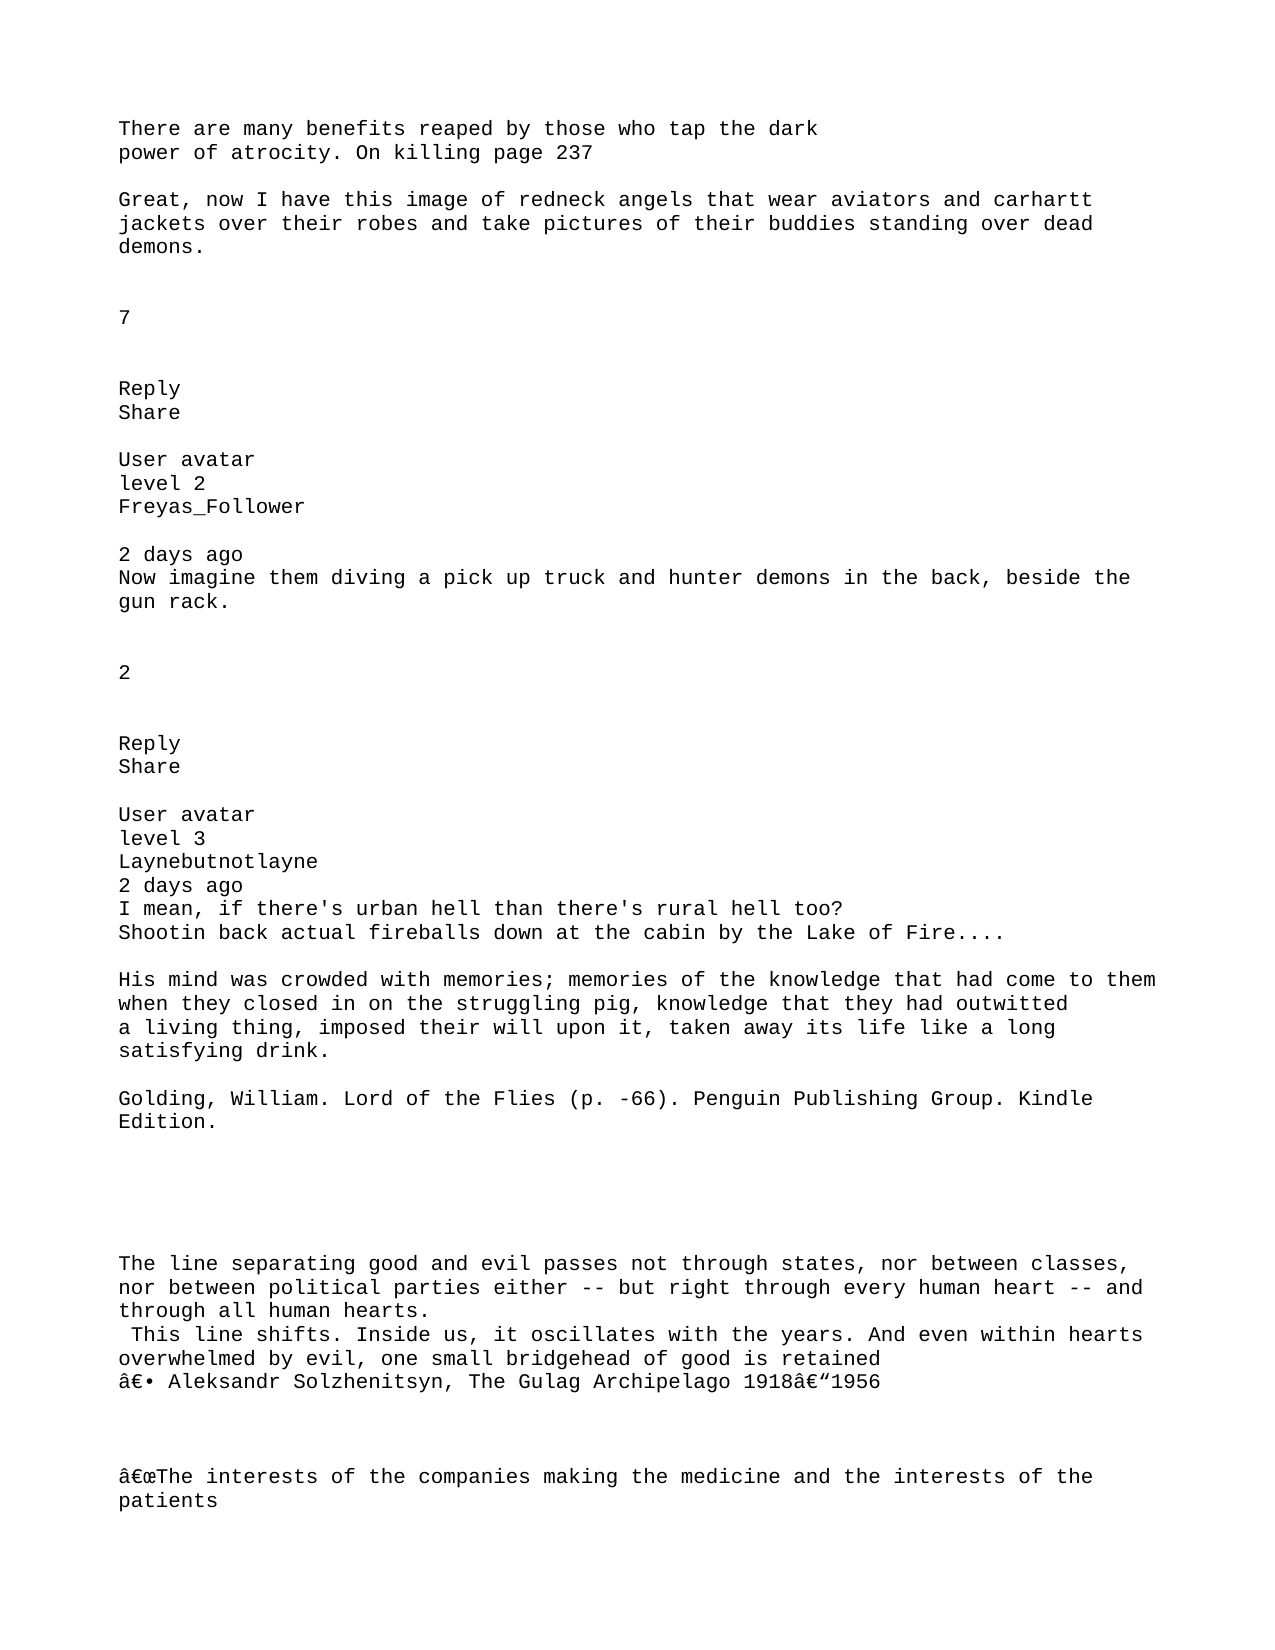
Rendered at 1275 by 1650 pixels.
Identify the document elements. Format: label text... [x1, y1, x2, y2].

text Great, now I have this image of redneck angels that wear aviators and carhartt jackets over their robes and take pictures of their buddies standing over dead demons. [118, 189, 1157, 260]
text power of atrocity. On killing page 237 [118, 142, 1157, 165]
text Freyas_Follower [118, 496, 1157, 520]
text I mean, if there's urban hell than there's rural hell too? [118, 898, 1157, 922]
text There are many benefits reaped by those who tap the dark [118, 118, 1157, 142]
text Share [118, 757, 1157, 780]
text Laynebutnotlayne [118, 851, 1157, 875]
text Golding, William. Lord of the Flies (p. -66). Penguin Publishing Group. Kindle Edition. [118, 1088, 1157, 1135]
text 2 days ago [118, 875, 1157, 898]
text This line shifts. Inside us, it oscillates with the years. And even within hearts overwhelmed by evil, one small bridgehead of good is retained [118, 1324, 1157, 1371]
text User avatar [118, 449, 1157, 473]
text â€œThe interests of the companies making the medicine and the interests of the patients [118, 1466, 1157, 1513]
text User avatar [118, 804, 1157, 827]
text His mind was crowded with memories; memories of the knowledge that had come to them [118, 969, 1157, 993]
text 2 [118, 662, 1157, 686]
text level 2 [118, 473, 1157, 496]
text a living thing, imposed their will upon it, taken away its life like a long satisfying drink. [118, 1017, 1157, 1064]
text 2 days ago [118, 544, 1157, 567]
text nor between political parties either -- but right through every human heart -- and through all human hearts. [118, 1277, 1157, 1324]
text Shootin back actual fireballs down at the cabin by the Lake of Fire.... [118, 922, 1157, 946]
text Reply [118, 733, 1157, 757]
text Now imagine them diving a pick up truck and hunter demons in the back, beside the gun rack. [118, 567, 1157, 615]
text when they closed in on the struggling pig, knowledge that they had outwitted [118, 993, 1157, 1017]
text level 3 [118, 827, 1157, 851]
text Reply [118, 378, 1157, 402]
text The line separating good and evil passes not through states, nor between classes, [118, 1253, 1157, 1277]
text â€• Aleksandr Solzhenitsyn, The Gulag Archipelago 1918â€“1956 [118, 1371, 1157, 1395]
text 7 [118, 307, 1157, 331]
text Share [118, 402, 1157, 426]
